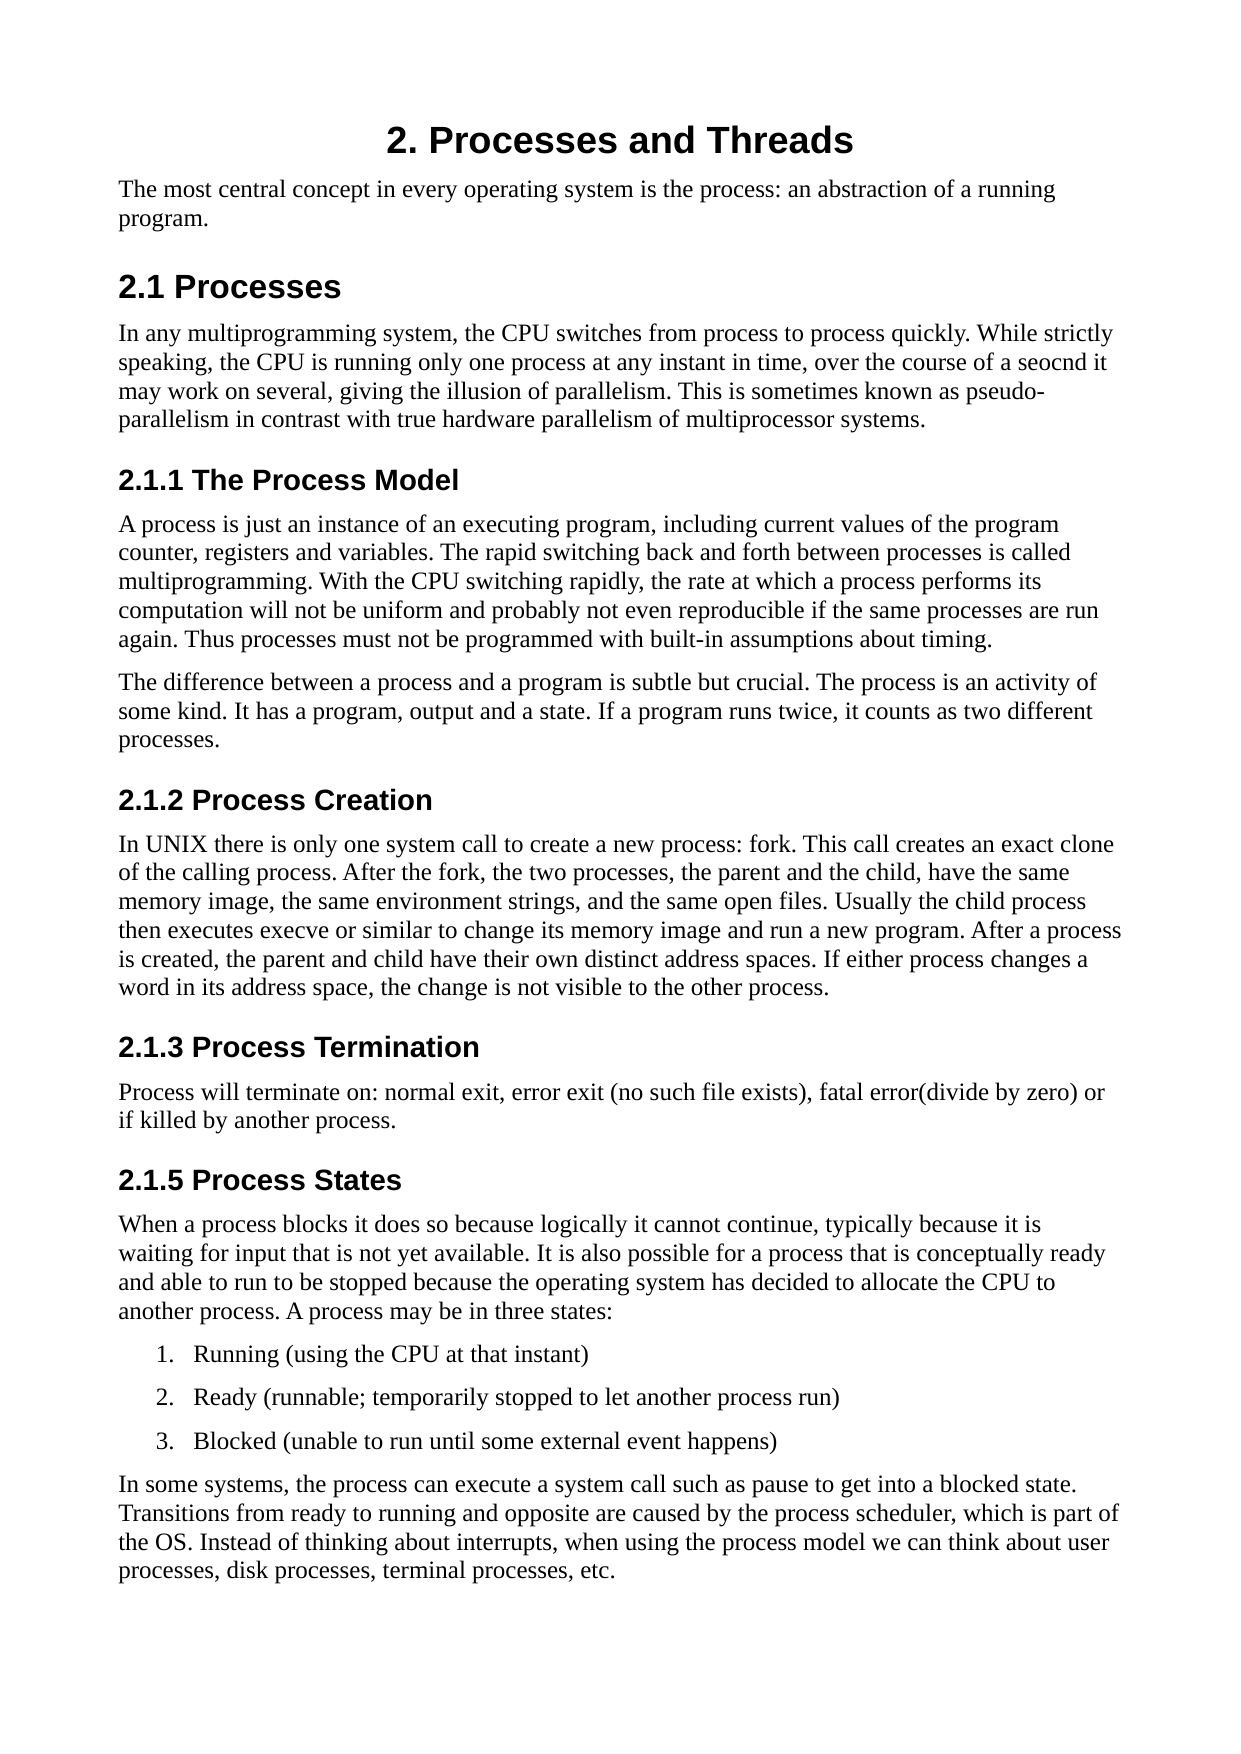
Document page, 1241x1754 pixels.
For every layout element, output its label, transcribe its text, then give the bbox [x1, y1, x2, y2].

list Ready (runnable; temporarily stopped to let another process run) [156, 1382, 1122, 1411]
subtitle 2.1.5 Process States [118, 1163, 1122, 1197]
text The difference between a process and a program is subtle but crucial. The process is an activity of some kind. It has a program, output and a state. If a program runs twice, it counts as two different processes. [118, 667, 1122, 753]
list Running (using the CPU at that instant) [156, 1339, 1122, 1368]
list Blocked (unable to run until some external event happens) [156, 1426, 1122, 1454]
text In some systems, the process can execute a system call such as pause to get into a blocked state. Transitions from ready to running and opposite are caused by the process scheduler, which is part of the OS. Instead of thinking about interrupts, when using the process model we can think about user processes, disk processes, terminal processes, etc. [118, 1469, 1122, 1584]
text In any multiprogramming system, the CPU switches from process to process quickly. While strictly speaking, the CPU is running only one process at any instant in time, over the course of a seocnd it may work on several, giving the illusion of parallelism. This is sometimes known as pseudo-parallelism in contrast with true hardware parallelism of multiprocessor systems. [118, 318, 1122, 433]
text When a process blocks it does so because logically it cannot continue, typically because it is waiting for input that is not yet available. It is also possible for a process that is conceptually ready and able to run to be stopped because the operating system has decided to allocate the CPU to another process. A process may be in three states: [118, 1209, 1122, 1324]
text Process will terminate on: normal exit, error exit (no such file exists), fatal error(divide by zero) or if killed by another process. [118, 1077, 1122, 1134]
subtitle 2.1.3 Process Termination [118, 1030, 1122, 1064]
subtitle 2.1 Processes [118, 267, 1122, 306]
subtitle 2. Processes and Threads [118, 118, 1122, 162]
text A process is just an instance of an executing program, including current values of the program counter, registers and variables. The rapid switching back and forth between processes is called multiprogramming. With the CPU switching rapidly, the rate at which a process performs its computation will not be uniform and probably not even reproducible if the same processes are run again. Thus processes must not be programmed with built-in assumptions about timing. [118, 509, 1122, 652]
subtitle 2.1.1 The Process Model [118, 462, 1122, 496]
subtitle 2.1.2 Process Creation [118, 782, 1122, 816]
text In UNIX there is only one system call to create a new process: fork. This call creates an exact clone of the calling process. After the fork, the two processes, the parent and the child, have the same memory image, the same environment strings, and the same open files. Usually the child process then executes execve or similar to change its memory image and run a new program. After a process is created, the parent and child have their own distinct address spaces. If either process changes a word in its address space, the change is not visible to the other process. [118, 829, 1122, 1001]
text The most central concept in every operating system is the process: an abstraction of a running program. [118, 174, 1122, 232]
